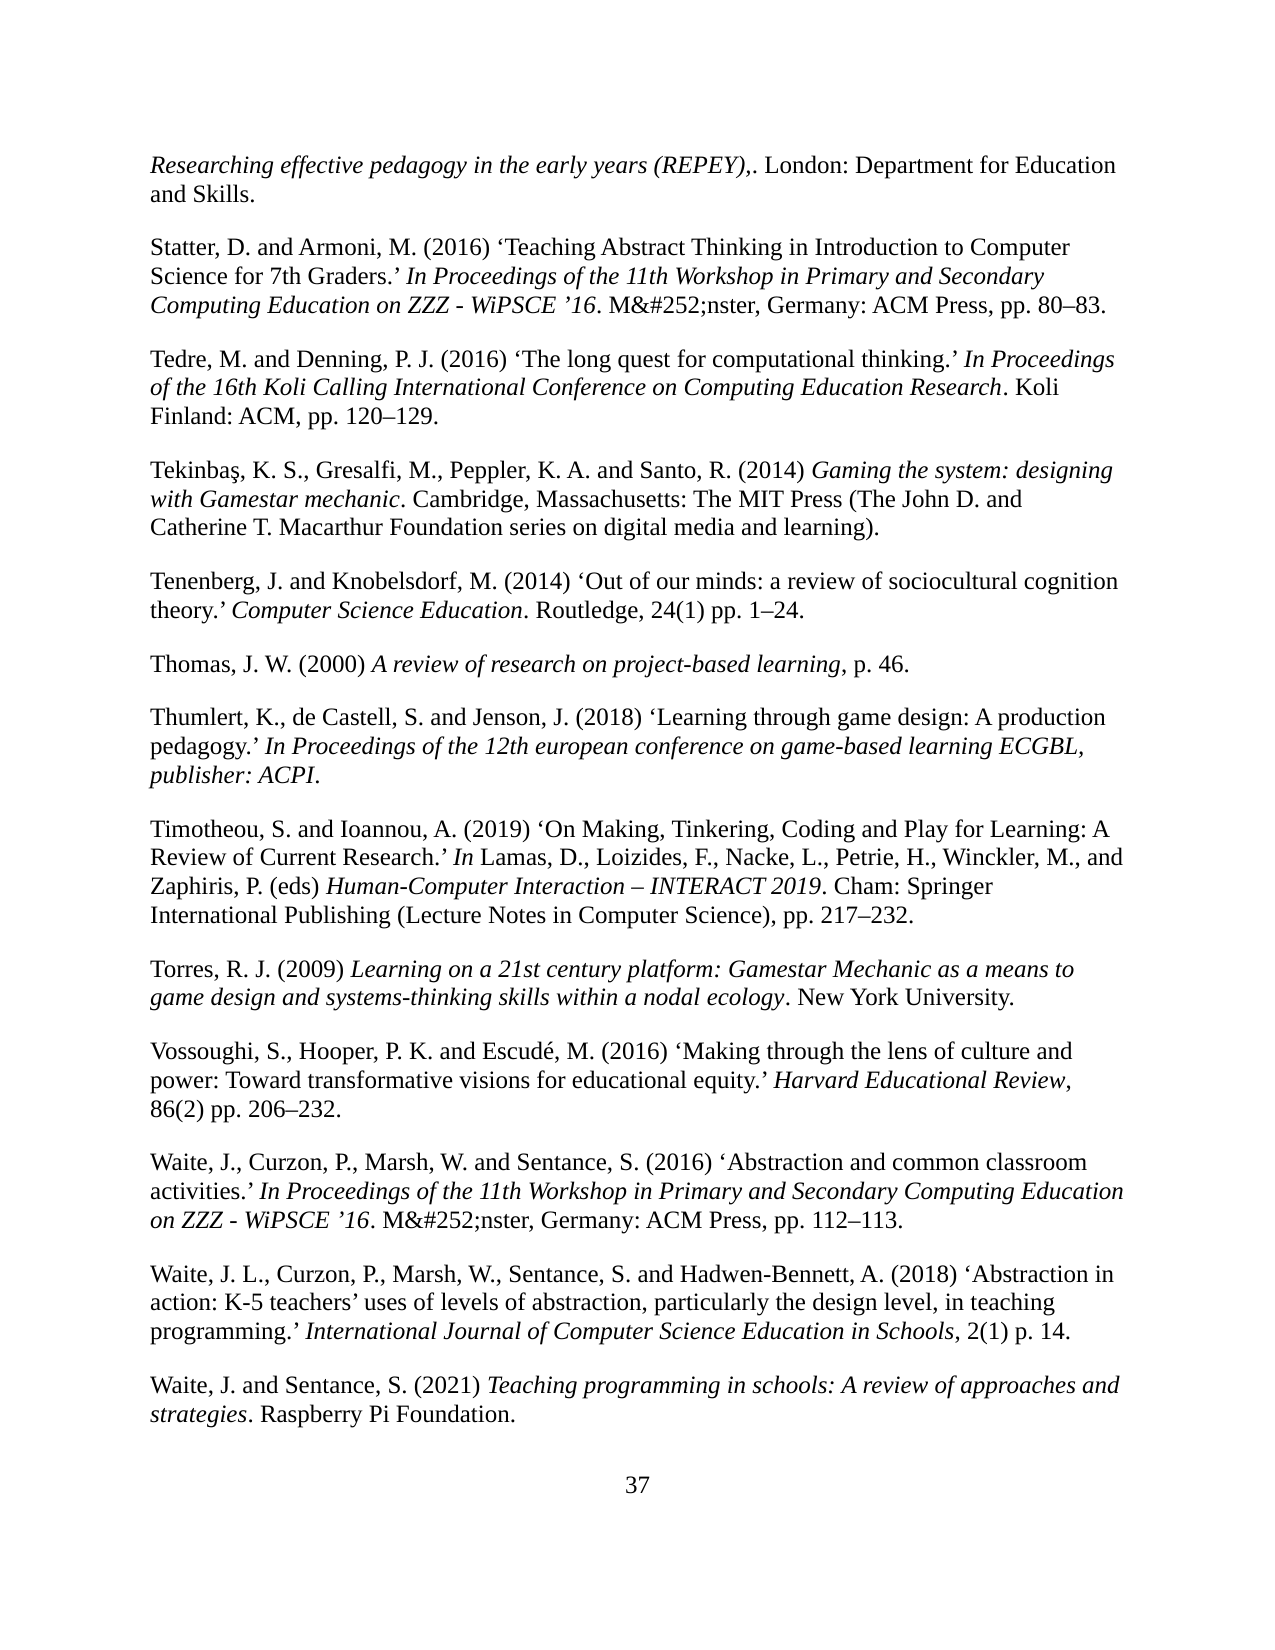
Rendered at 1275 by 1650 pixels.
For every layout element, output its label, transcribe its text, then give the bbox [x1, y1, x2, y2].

text Waite, J., Curzon, P., Marsh, W. and Sentance, S. (2016) ‘Abstraction and common classroom activities.’ In Proceedings of the 11th Workshop in Primary and Secondary Computing Education on ZZZ - WiPSCE ’16. M&#252;nster, Germany: ACM Press, pp. 112–113. [150, 1147, 1125, 1234]
text Torres, R. J. (2009) Learning on a 21st century platform: Gamestar Mechanic as a means to game design and systems-thinking skills within a nodal ecology. New York University. [150, 954, 1125, 1011]
text Tekinbaş, K. S., Gresalfi, M., Peppler, K. A. and Santo, R. (2014) Gaming the system: designing with Gamestar mechanic. Cambridge, Massachusetts: The MIT Press (The John D. and Catherine T. Macarthur Foundation series on digital media and learning). [150, 455, 1125, 541]
text Waite, J. and Sentance, S. (2021) Teaching programming in schools: A review of approaches and strategies. Raspberry Pi Foundation. [150, 1370, 1125, 1427]
text Waite, J. L., Curzon, P., Marsh, W., Sentance, S. and Hadwen-Bennett, A. (2018) ‘Abstraction in action: K-5 teachers’ uses of levels of abstraction, particularly the design level, in teaching programming.’ International Journal of Computer Science Education in Schools, 2(1) p. 14. [150, 1259, 1125, 1345]
text Thomas, J. W. (2000) A review of research on project-based learning, p. 46. [150, 649, 1125, 677]
text Tedre, M. and Denning, P. J. (2016) ‘The long quest for computational thinking.’ In Proceedings of the 16th Koli Calling International Conference on Computing Education Research. Koli Finland: ACM, pp. 120–129. [150, 344, 1125, 430]
text Researching effective pedagogy in the early years (REPEY),. London: Department for Education and Skills. [150, 150, 1125, 207]
text Tenenberg, J. and Knobelsdorf, M. (2014) ‘Out of our minds: a review of sociocultural cognition theory.’ Computer Science Education. Routledge, 24(1) pp. 1–24. [150, 566, 1125, 624]
text Thumlert, K., de Castell, S. and Jenson, J. (2018) ‘Learning through game design: A production pedagogy.’ In Proceedings of the 12th european conference on game-based learning ECGBL, publisher: ACPI. [150, 702, 1125, 789]
text Vossoughi, S., Hooper, P. K. and Escudé, M. (2016) ‘Making through the lens of culture and power: Toward transformative visions for educational equity.’ Harvard Educational Review, 86(2) pp. 206–232. [150, 1036, 1125, 1122]
text Statter, D. and Armoni, M. (2016) ‘Teaching Abstract Thinking in Introduction to Computer Science for 7th Graders.’ In Proceedings of the 11th Workshop in Primary and Secondary Computing Education on ZZZ - WiPSCE ’16. M&#252;nster, Germany: ACM Press, pp. 80–83. [150, 232, 1125, 319]
text Timotheou, S. and Ioannou, A. (2019) ‘On Making, Tinkering, Coding and Play for Learning: A Review of Current Research.’ In Lamas, D., Loizides, F., Nacke, L., Petrie, H., Winckler, M., and Zaphiris, P. (eds) Human-Computer Interaction – INTERACT 2019. Cham: Springer International Publishing (Lecture Notes in Computer Science), pp. 217–232. [150, 814, 1125, 929]
